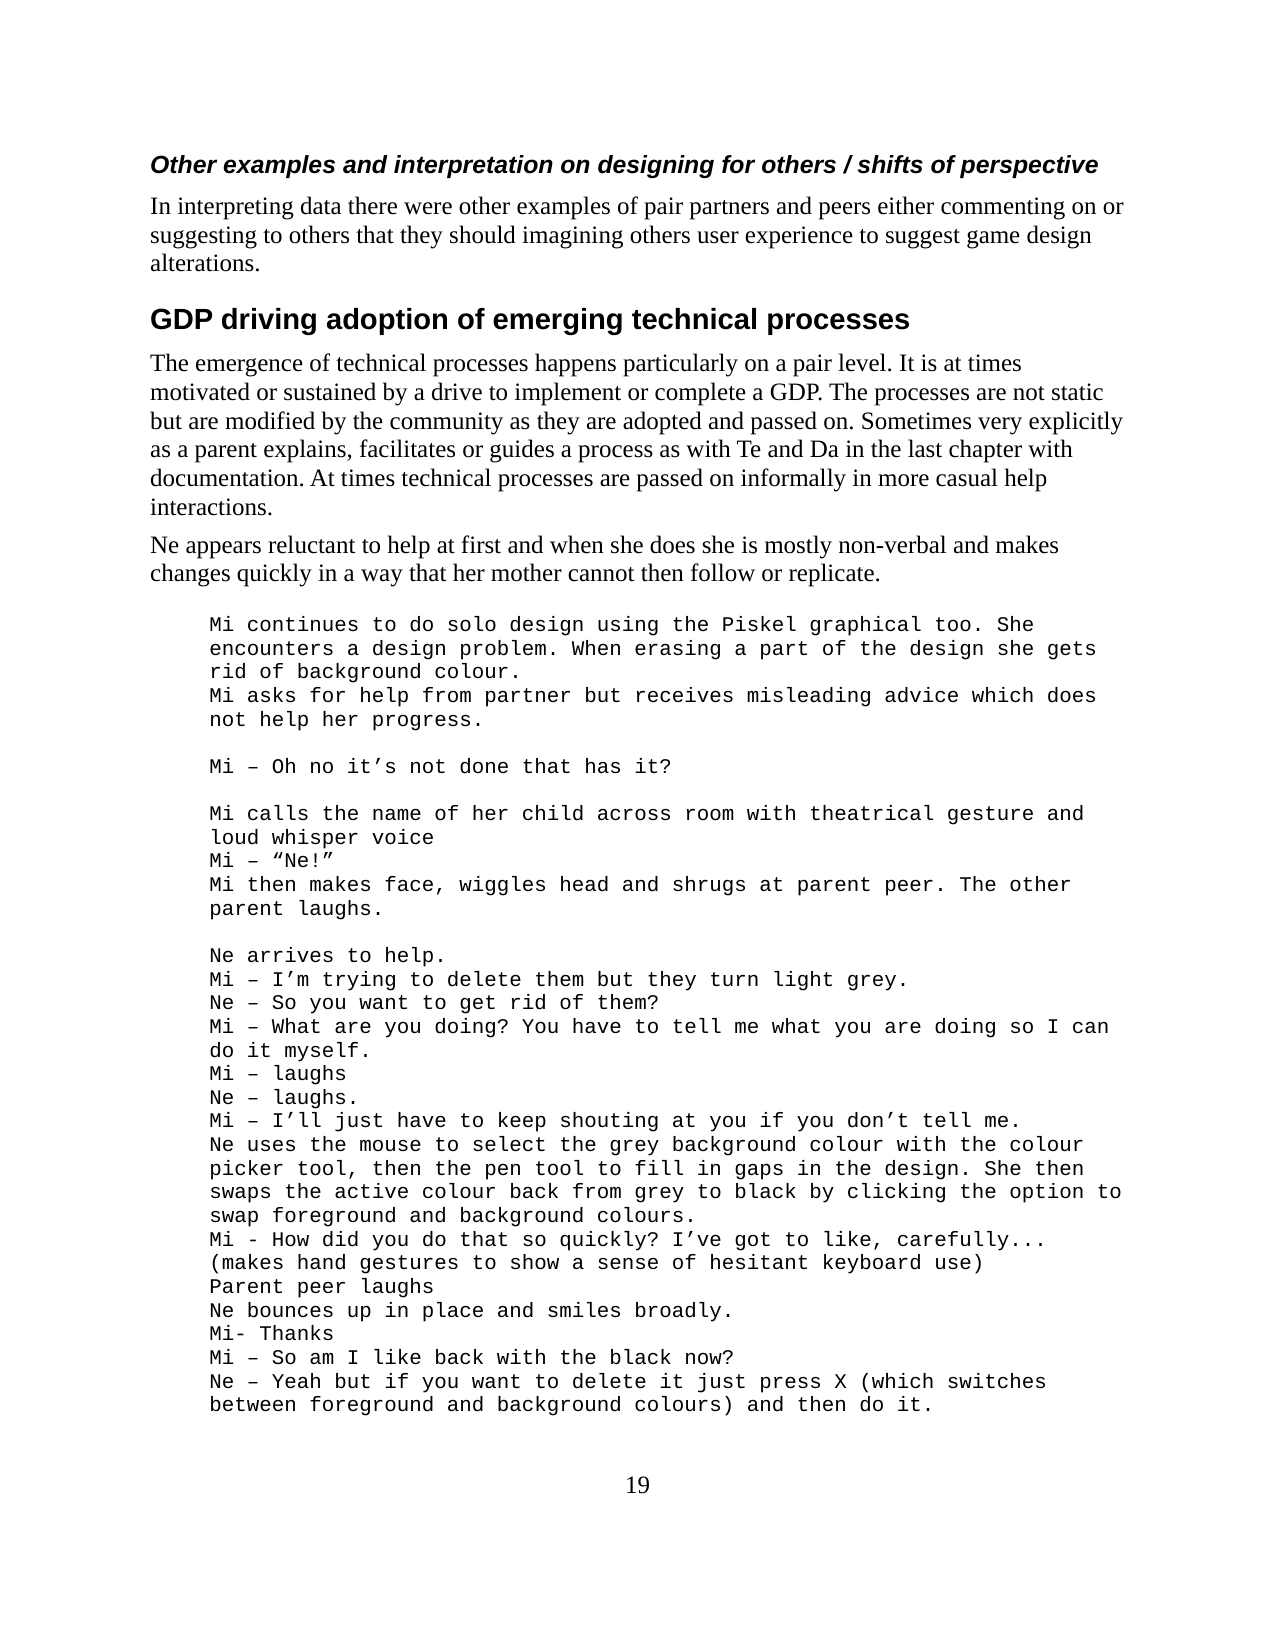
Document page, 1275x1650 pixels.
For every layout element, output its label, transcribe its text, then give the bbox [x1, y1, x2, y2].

text Ne appears reluctant to help at first and when she does she is mostly non-verbal and makes changes quickly in a way that her mother cannot then follow or replicate. [150, 530, 1125, 587]
text Mi – laughs [209, 1063, 1125, 1087]
text Mi – Oh no it’s not done that has it? [209, 756, 1125, 779]
text Mi then makes face, wiggles head and shrugs at parent peer. The other parent laughs. [209, 874, 1125, 921]
text Mi – I’m trying to delete them but they turn light grey. [209, 969, 1125, 992]
text The emergence of technical processes happens particularly on a pair level. It is at times motivated or sustained by a drive to implement or complete a GDP. The processes are not static but are modified by the community as they are adopted and passed on. Sometimes very explicitly as a parent explains, facilitates or guides a process as with Te and Da in the last chapter with documentation. At times technical processes are passed on informally in more casual help interactions. [150, 348, 1125, 521]
text Mi – What are you doing? You have to tell me what you are doing so I can do it myself. [209, 1016, 1125, 1063]
text Mi continues to do solo design using the Piskel graphical too. She encounters a design problem. When erasing a part of the design she gets rid of background colour. [209, 614, 1125, 685]
subtitle GDP driving adoption of emerging technical processes [150, 302, 1125, 336]
text Mi- Thanks [209, 1323, 1125, 1347]
text Parent peer laughs [209, 1276, 1125, 1300]
text Ne arrives to help. [209, 945, 1125, 969]
text In interpreting data there were other examples of pair partners and peers either commenting on or suggesting to others that they should imagining others user experience to suggest game design alterations. [150, 191, 1125, 277]
text Mi - How did you do that so quickly? I’ve got to like, carefully... (makes hand gestures to show a sense of hesitant keyboard use) [209, 1229, 1125, 1276]
text Mi calls the name of her child across room with theatrical gesture and loud whisper voice [209, 803, 1125, 850]
text Ne bounces up in place and smiles broadly. [209, 1300, 1125, 1323]
text Ne uses the mouse to select the grey background colour with the colour picker tool, then the pen tool to fill in gaps in the design. She then swaps the active colour back from grey to black by clicking the option to swap foreground and background colours. [209, 1134, 1125, 1229]
text Ne – laughs. [209, 1087, 1125, 1111]
text Ne – Yeah but if you want to delete it just press X (which switches between foreground and background colours) and then do it. [209, 1371, 1125, 1418]
text Mi – I’ll just have to keep shouting at you if you don’t tell me. [209, 1111, 1125, 1134]
text Ne – So you want to get rid of them? [209, 992, 1125, 1016]
subtitle Other examples and interpretation on designing for others / shifts of perspective [150, 150, 1125, 178]
text Mi – So am I like back with the black now? [209, 1347, 1125, 1371]
text Mi – “Ne!” [209, 850, 1125, 874]
text Mi asks for help from partner but receives misleading advice which does not help her progress. [209, 685, 1125, 732]
